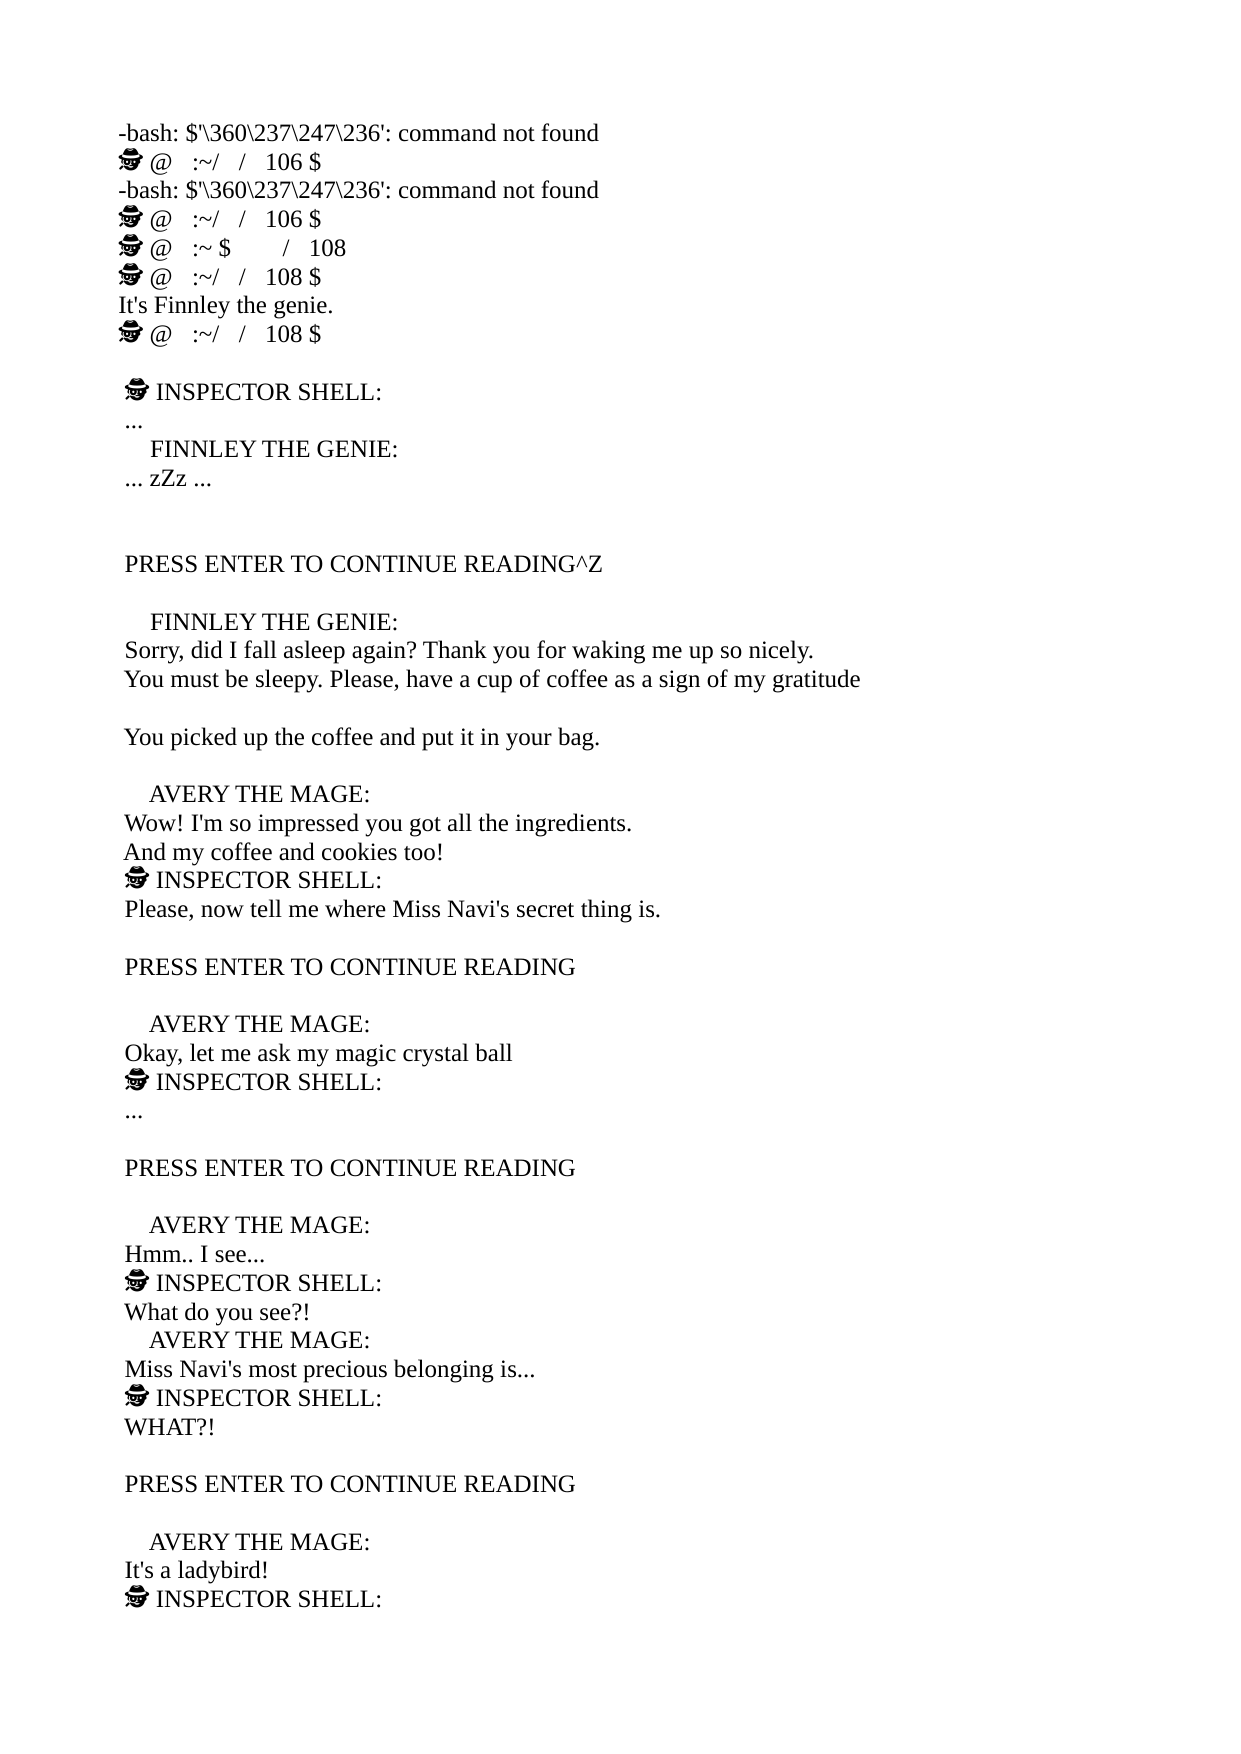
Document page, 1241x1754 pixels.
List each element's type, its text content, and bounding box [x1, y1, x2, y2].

text -bash: $'\360\237\247\236': command not found [118, 118, 1122, 147]
text PRESS ENTER TO CONTINUE READING [118, 1153, 1122, 1182]
text 🧞 FINNLEY THE GENIE: [118, 434, 1122, 463]
text 🕵 INSPECTOR SHELL: [118, 866, 1122, 894]
text ... zZz ... [118, 463, 1122, 492]
text 🕵 @🏰:~/🚪/🚪108 $ 💬 🧞 [118, 319, 1122, 348]
text WHAT?! [118, 1412, 1122, 1441]
text 🕵 INSPECTOR SHELL: [118, 1383, 1122, 1412]
text Hmm.. I see... [118, 1239, 1122, 1268]
text And my coffee and cookies too! [118, 837, 1122, 866]
text Okay, let me ask my magic crystal ball [118, 1038, 1122, 1067]
text 🧞 FINNLEY THE GENIE: [118, 607, 1122, 636]
text PRESS ENTER TO CONTINUE READING [118, 952, 1122, 981]
text ... [118, 406, 1122, 434]
text 🕵 INSPECTOR SHELL: [118, 377, 1122, 406]
text Sorry, did I fall asleep again? Thank you for waking me up so nicely. [118, 636, 1122, 664]
text 🕵 INSPECTOR SHELL: [118, 1584, 1122, 1613]
text PRESS ENTER TO CONTINUE READING^Z [118, 549, 1122, 578]
text 🕵 INSPECTOR SHELL: [118, 1067, 1122, 1096]
text 🕵 @🏰:~/🚪/🚪106 $ 🚶 [118, 204, 1122, 233]
text 🕵 @🏰:~/🚪/🚪108 $ 🧞 [118, 262, 1122, 291]
text ... [118, 1096, 1122, 1124]
text -bash: $'\360\237\247\236': command not found [118, 176, 1122, 204]
text You picked up the coffee and put it in your bag. [118, 722, 1122, 751]
text PRESS ENTER TO CONTINUE READING [118, 1469, 1122, 1498]
text Miss Navi's most precious belonging is... [118, 1354, 1122, 1383]
text It's Finnley the genie. [118, 291, 1122, 319]
text You must be sleepy. Please, have a cup of coffee as a sign of my gratitude [118, 664, 1122, 693]
text Please, now tell me where Miss Navi's secret thing is. [118, 894, 1122, 923]
text What do you see?! [118, 1297, 1122, 1326]
text 🕵 @🏰:~/🚪/🚪106 $ 💬 🧞 [118, 147, 1122, 176]
text 🧙 AVERY THE MAGE: [118, 779, 1122, 808]
text 🧙 AVERY THE MAGE: [118, 1527, 1122, 1556]
text 🧙 AVERY THE MAGE: [118, 1326, 1122, 1354]
text 🧙 AVERY THE MAGE: [118, 1211, 1122, 1239]
text 🕵 INSPECTOR SHELL: [118, 1268, 1122, 1297]
text 🕵 @🏰:~ $ 🚶 🚪/🚪108 [118, 233, 1122, 262]
text Wow! I'm so impressed you got all the ingredients. [118, 808, 1122, 837]
text 🧙 AVERY THE MAGE: [118, 1009, 1122, 1038]
text It's a ladybird! [118, 1556, 1122, 1584]
